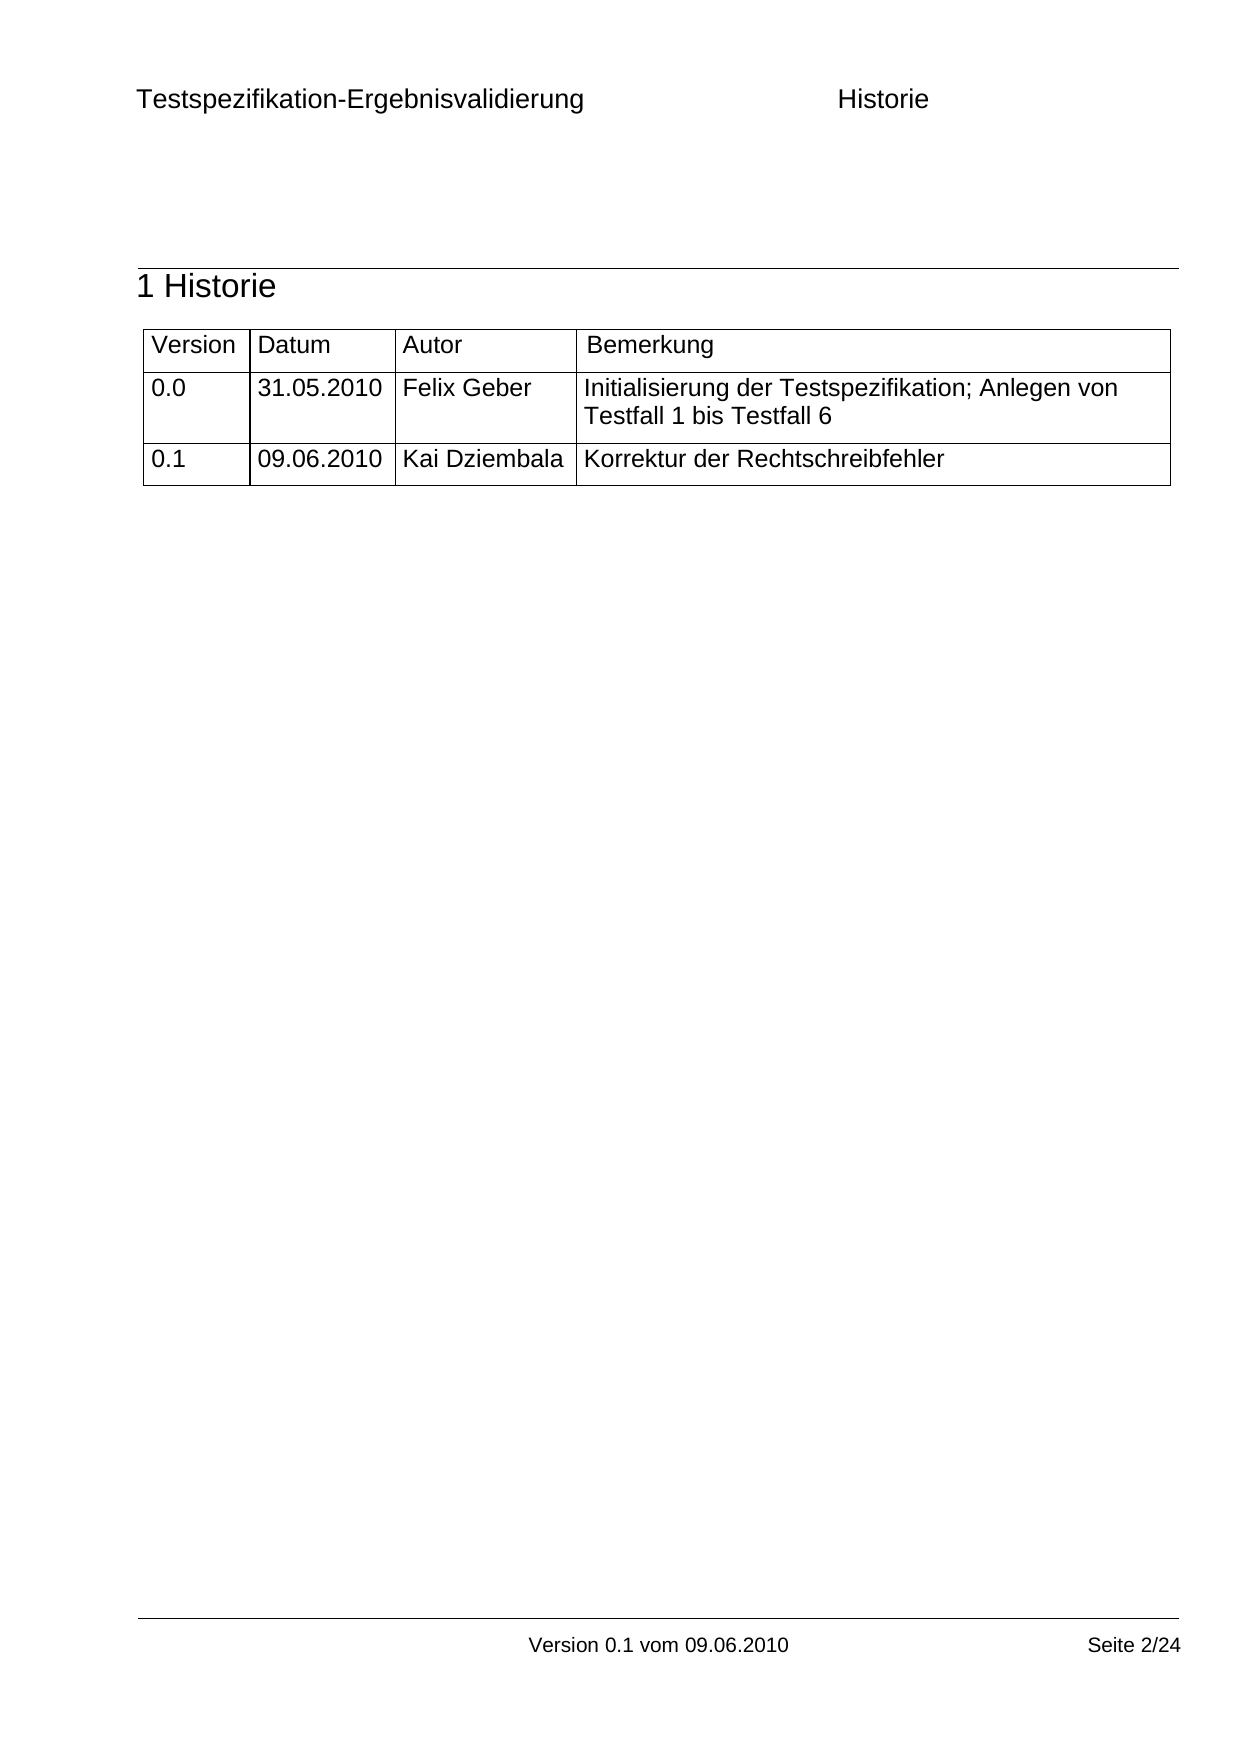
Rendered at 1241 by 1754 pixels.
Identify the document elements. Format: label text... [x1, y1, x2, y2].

table_cell 0.1 [144, 444, 249, 485]
table_cell 0.0 [144, 373, 249, 443]
table_cell Kai Dziembala [396, 444, 576, 485]
table_cell Initialisierung der Testspezifikation; Anlegen von Testfall 1 bis Testfall 6 [577, 373, 1170, 443]
table_header Version [144, 330, 249, 372]
table_cell 09.06.2010 [251, 444, 395, 485]
table_cell 31.05.2010 [251, 373, 395, 443]
table_cell Korrektur der Rechtschreibfehler [577, 444, 1170, 485]
table_cell Felix Geber [396, 373, 576, 443]
table_header Autor [396, 330, 576, 372]
table_header Bemerkung [577, 330, 1170, 372]
subtitle Historie [136, 289, 1181, 304]
table_header Datum [251, 330, 395, 372]
